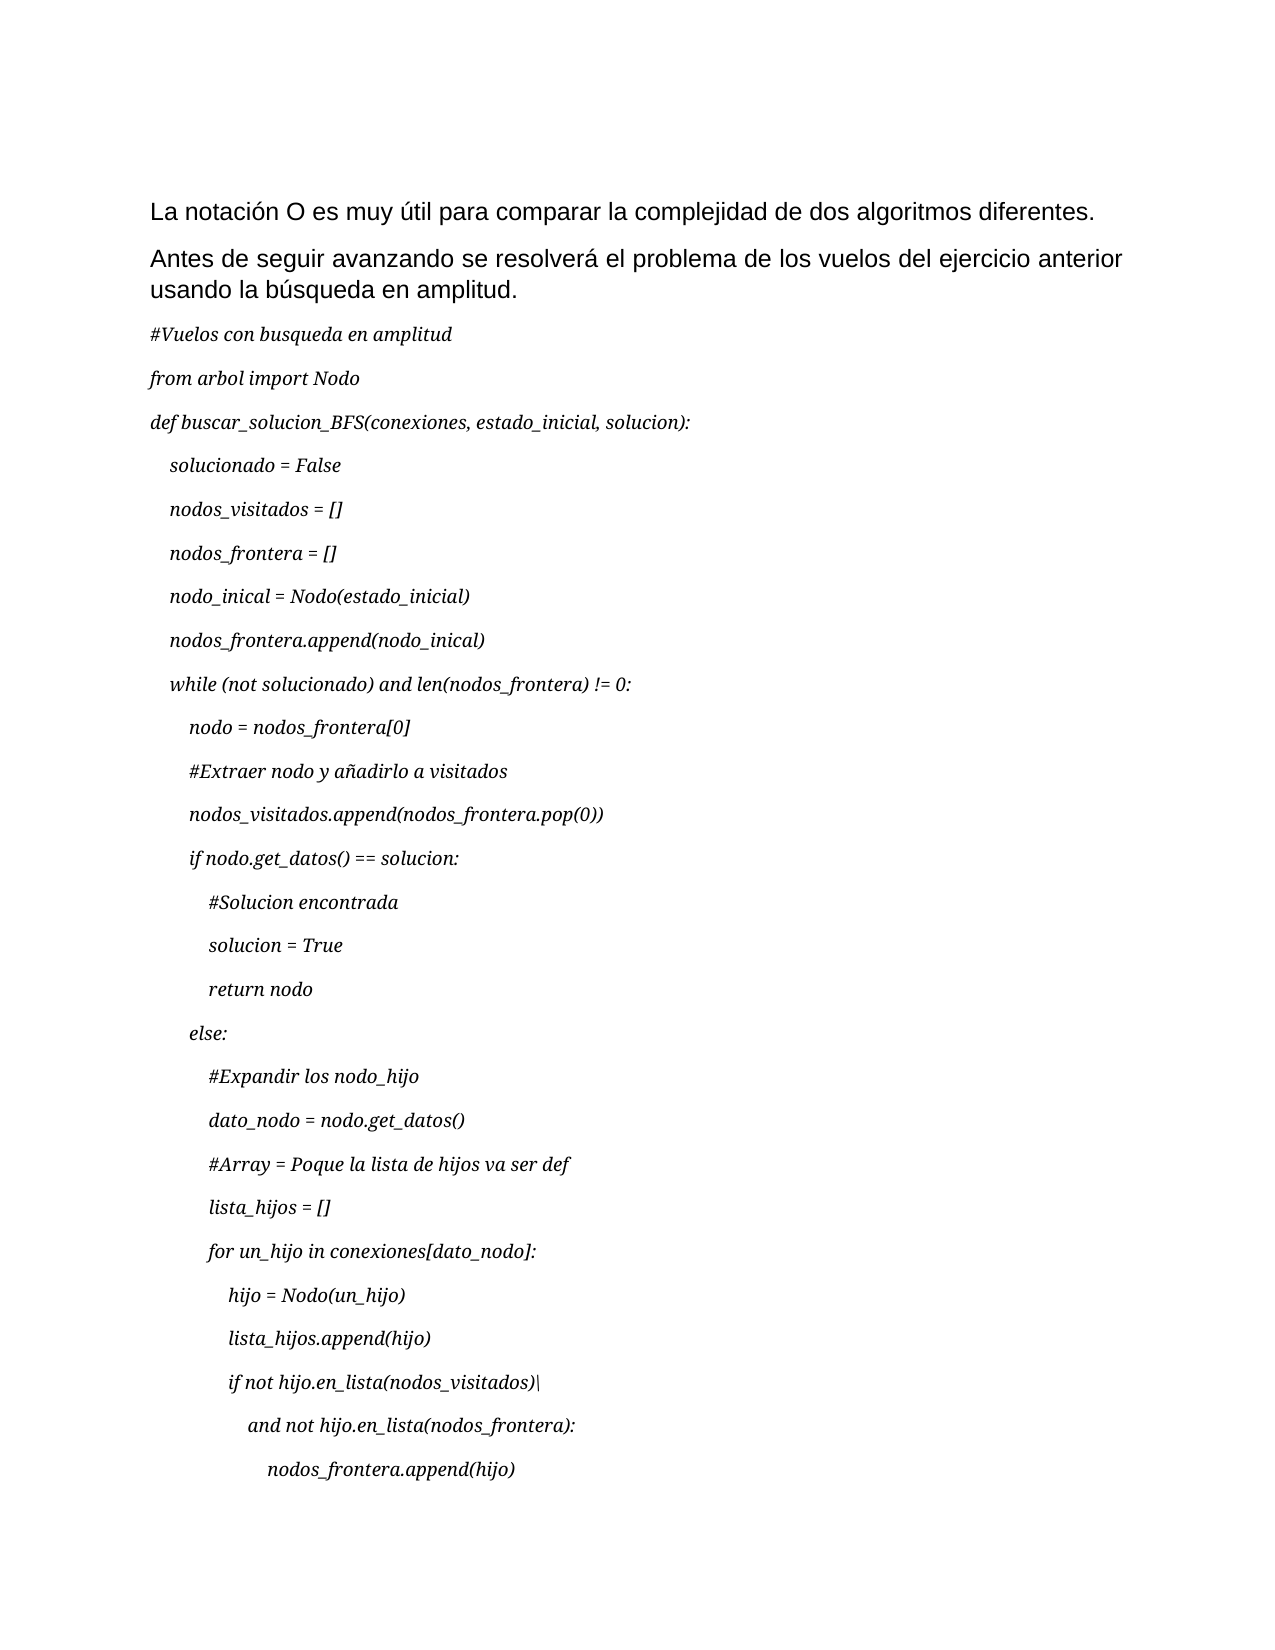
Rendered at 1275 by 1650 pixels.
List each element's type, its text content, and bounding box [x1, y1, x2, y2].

text nodos_visitados = [] [150, 496, 1125, 522]
text dato_nodo = nodo.get_datos() [150, 1107, 1125, 1133]
text nodos_frontera = [] [150, 540, 1125, 565]
text def buscar_solucion_BFS(conexiones, estado_inicial, solucion): [150, 409, 1125, 434]
text from arbol import Nodo [150, 365, 1125, 391]
text if not hijo.en_lista(nodos_visitados)\ [150, 1369, 1125, 1395]
text nodos_visitados.append(nodos_frontera.pop(0)) [150, 802, 1125, 827]
text while (not solucionado) and len(nodos_frontera) != 0: [150, 671, 1125, 696]
text and not hijo.en_lista(nodos_frontera): [150, 1413, 1125, 1438]
text nodos_frontera.append(nodo_inical) [150, 627, 1125, 653]
text #Solucion encontrada [150, 889, 1125, 914]
text solucionado = False [150, 453, 1125, 478]
text hijo = Nodo(un_hijo) [150, 1282, 1125, 1307]
text return nodo [150, 976, 1125, 1002]
text lista_hijos.append(hijo) [150, 1326, 1125, 1351]
text #Expandir los nodo_hijo [150, 1064, 1125, 1089]
text solucion = True [150, 933, 1125, 958]
text #Extraer nodo y añadirlo a visitados [150, 758, 1125, 784]
text if nodo.get_datos() == solucion: [150, 845, 1125, 871]
text lista_hijos = [] [150, 1194, 1125, 1220]
text else: [150, 1020, 1125, 1046]
text nodo_inical = Nodo(estado_inicial) [150, 583, 1125, 609]
text nodos_frontera.append(hijo) [150, 1456, 1125, 1482]
text #Vuelos con busqueda en amplitud [150, 322, 1125, 347]
text La notación O es muy útil para comparar la complejidad de dos algoritmos diferentes. [150, 197, 1125, 226]
text nodo = nodos_frontera[0] [150, 714, 1125, 740]
text #Array = Poque la lista de hijos va ser def [150, 1151, 1125, 1176]
text for un_hijo in conexiones[dato_nodo]: [150, 1238, 1125, 1264]
text Antes de seguir avanzando se resolverá el problema de los vuelos del ejercicio anterior usando la búsqueda en amplitud. [150, 244, 1125, 303]
